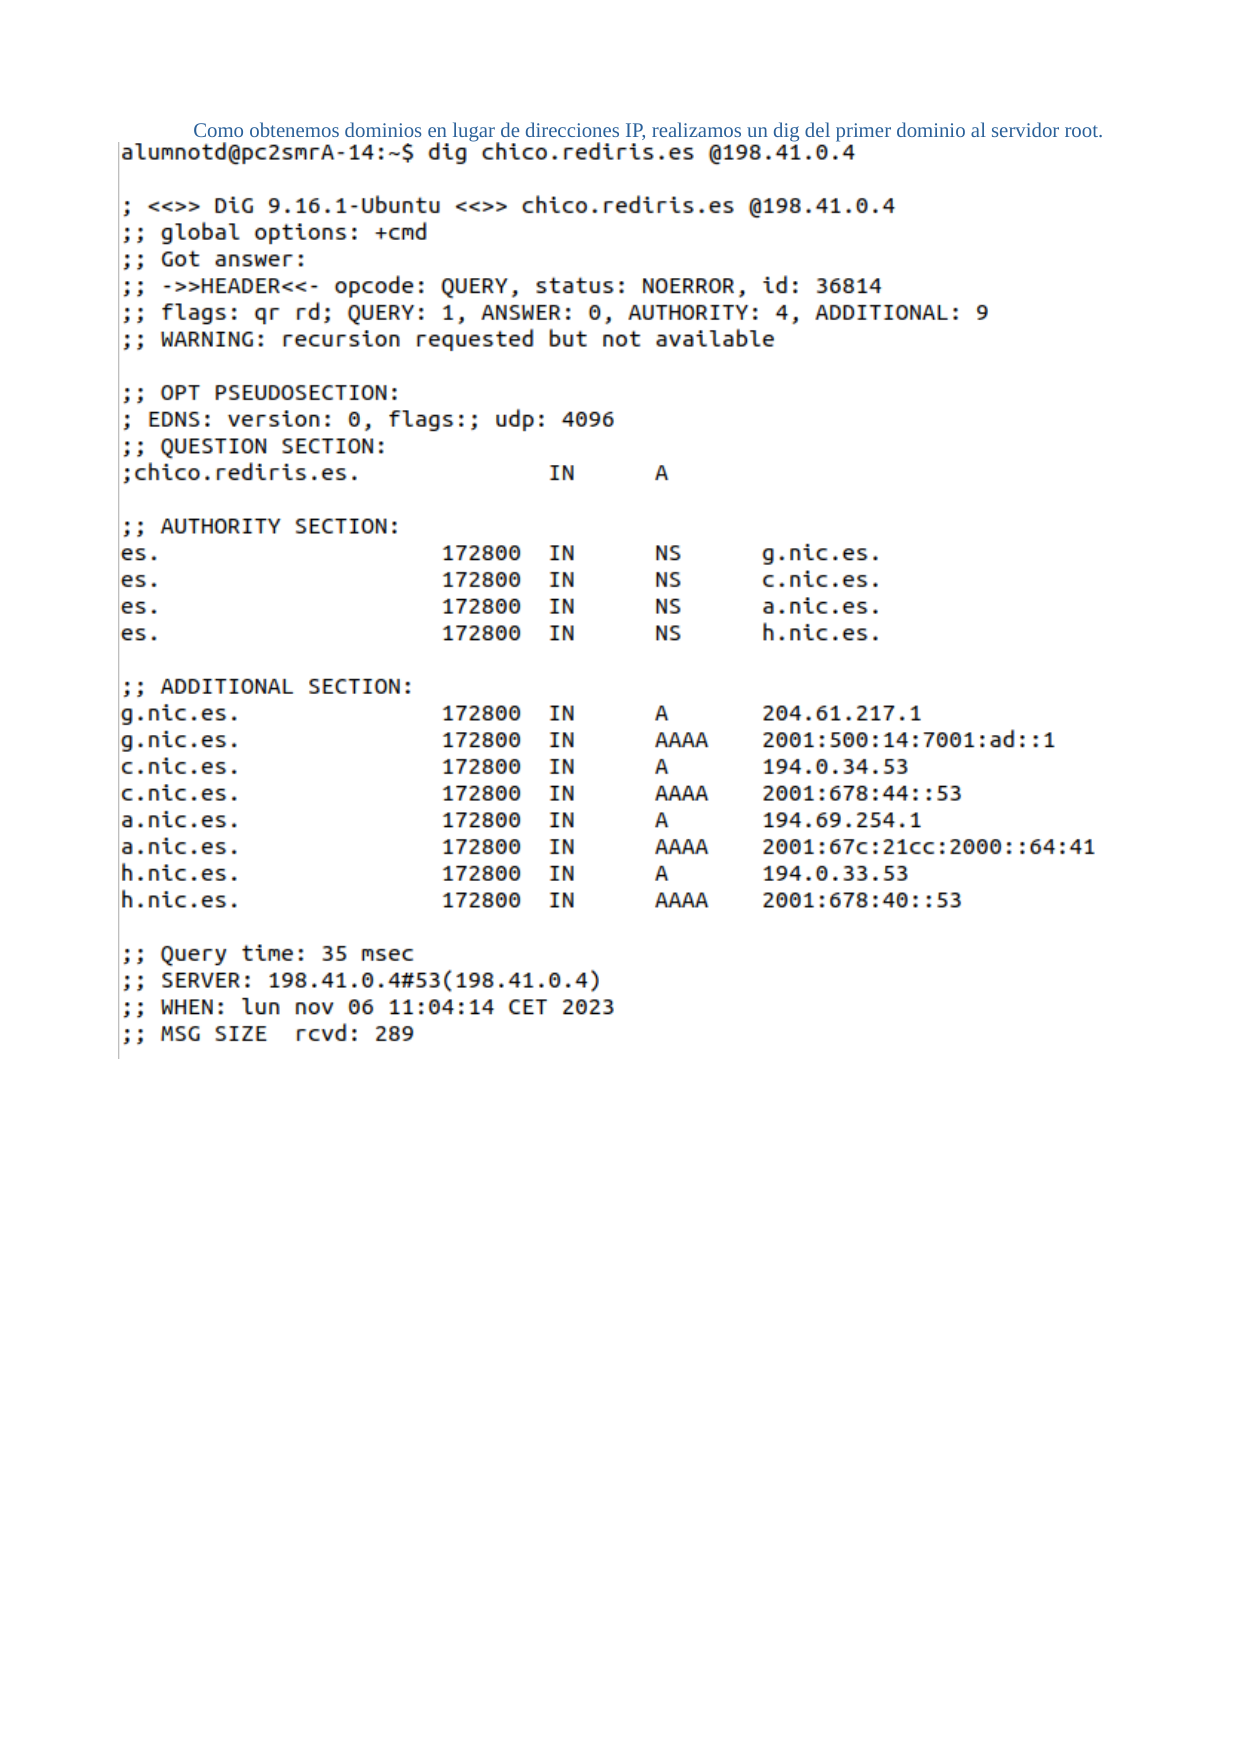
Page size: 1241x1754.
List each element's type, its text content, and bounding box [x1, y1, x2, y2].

list Como obtenemos dominios en lugar de direcciones IP, realizamos un dig del primer dominio al servidor root. [156, 118, 1122, 142]
picture [118, 142, 1123, 1059]
